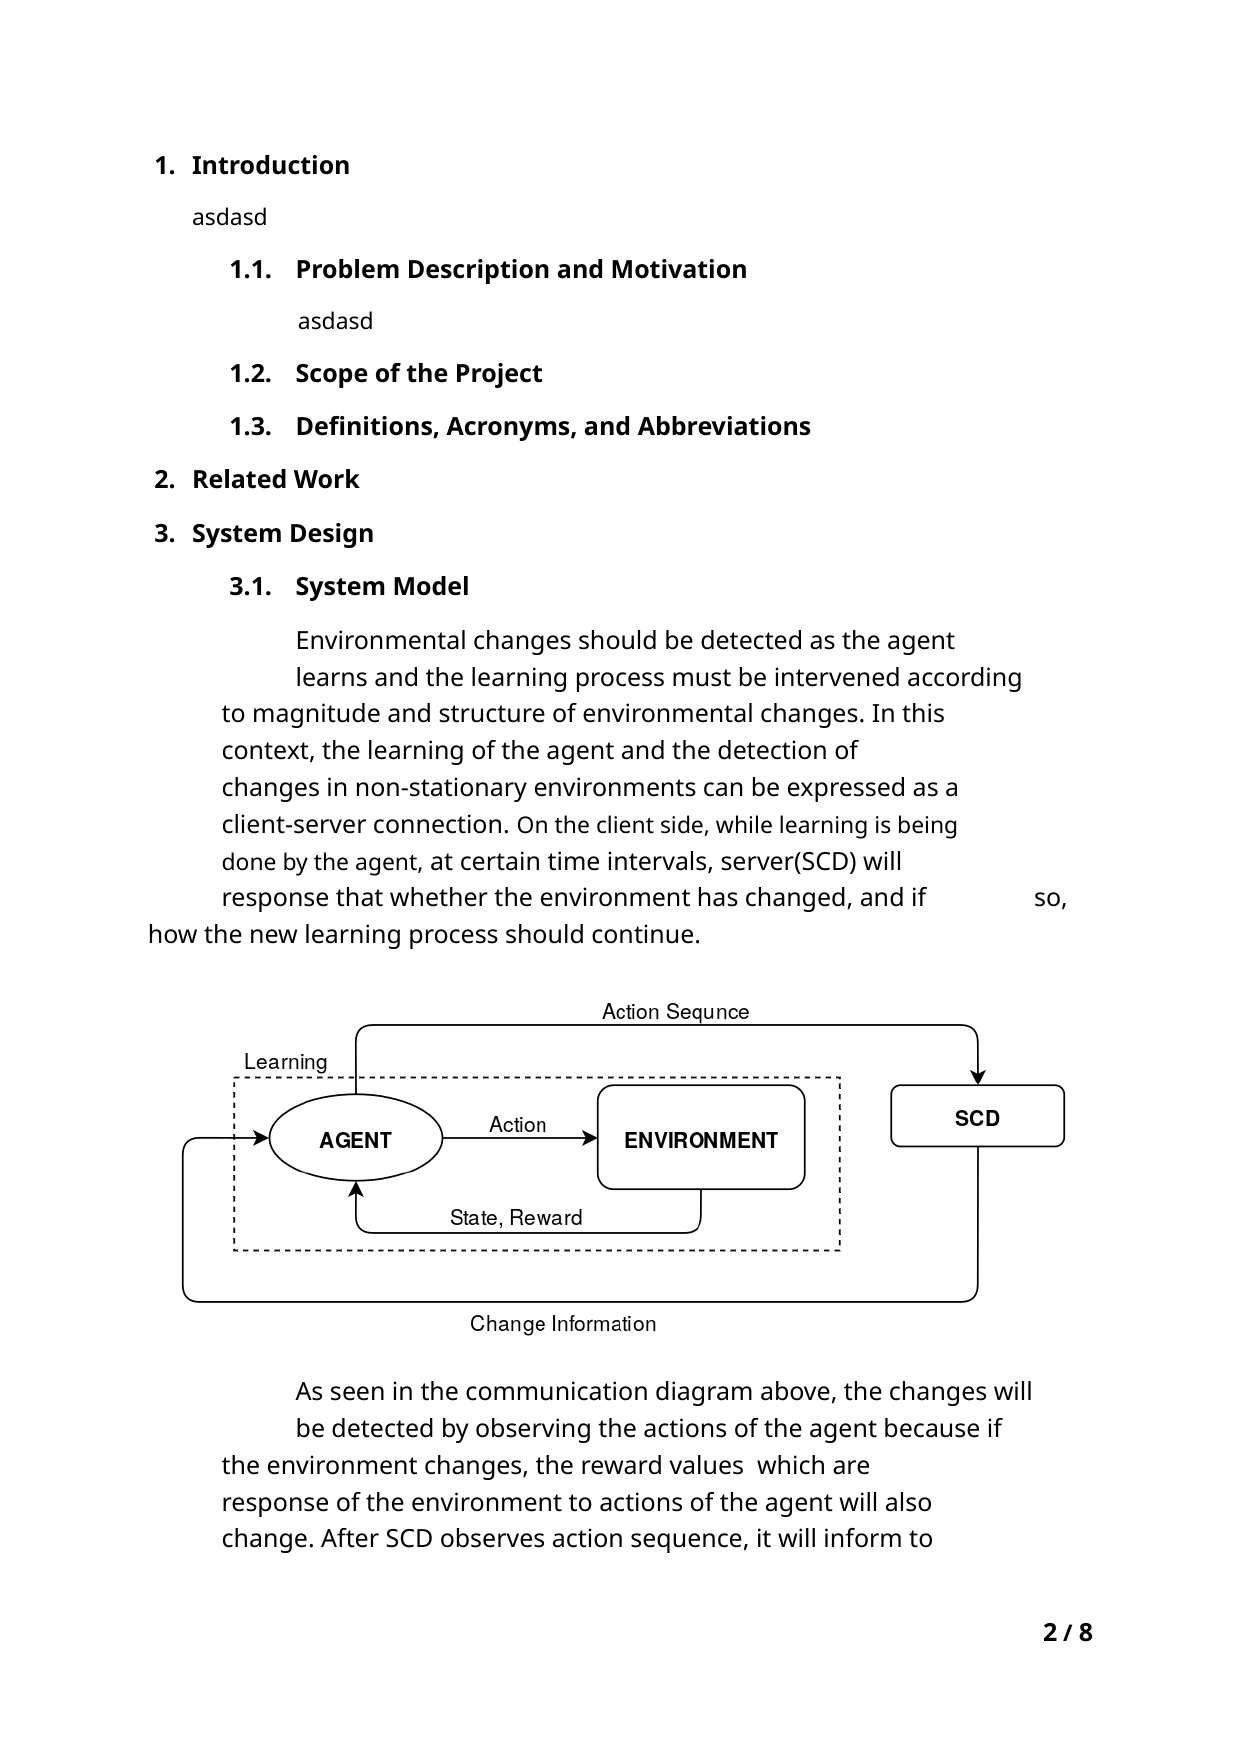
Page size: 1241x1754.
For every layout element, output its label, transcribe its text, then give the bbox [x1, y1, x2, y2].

text Environmental changes should be detected as the agent learns and the learning process must be intervened according to magnitude and structure of environmental changes. In this context, the learning of the agent and the detection of changes in non-stationary environments can be expressed as a client-server connection. On the client side, while learning is being done by the agent, at certain time intervals, server(SCD) will response that whether the environment has changed, and if so, how the new learning process should continue. [148, 622, 1093, 951]
list Related Work [148, 462, 1093, 496]
picture [147, 993, 1093, 1352]
list System Design [148, 516, 1093, 550]
text [148, 970, 1093, 993]
list Problem Description and Motivation [223, 251, 1093, 286]
list asdasd [260, 305, 1093, 336]
text As seen in the communication diagram above, the changes will be detected by observing the actions of the agent because if the environment changes, the reward values which are response of the environment to actions of the agent will also change. After SCD observes action sequence, it will inform to [148, 1352, 1093, 1555]
list System Model [223, 569, 1093, 603]
list Scope of the Project [223, 355, 1093, 389]
list asdasd [148, 201, 1093, 232]
list Introduction [148, 148, 1093, 182]
list Definitions, Acronyms, and Abbreviations [223, 409, 1093, 443]
